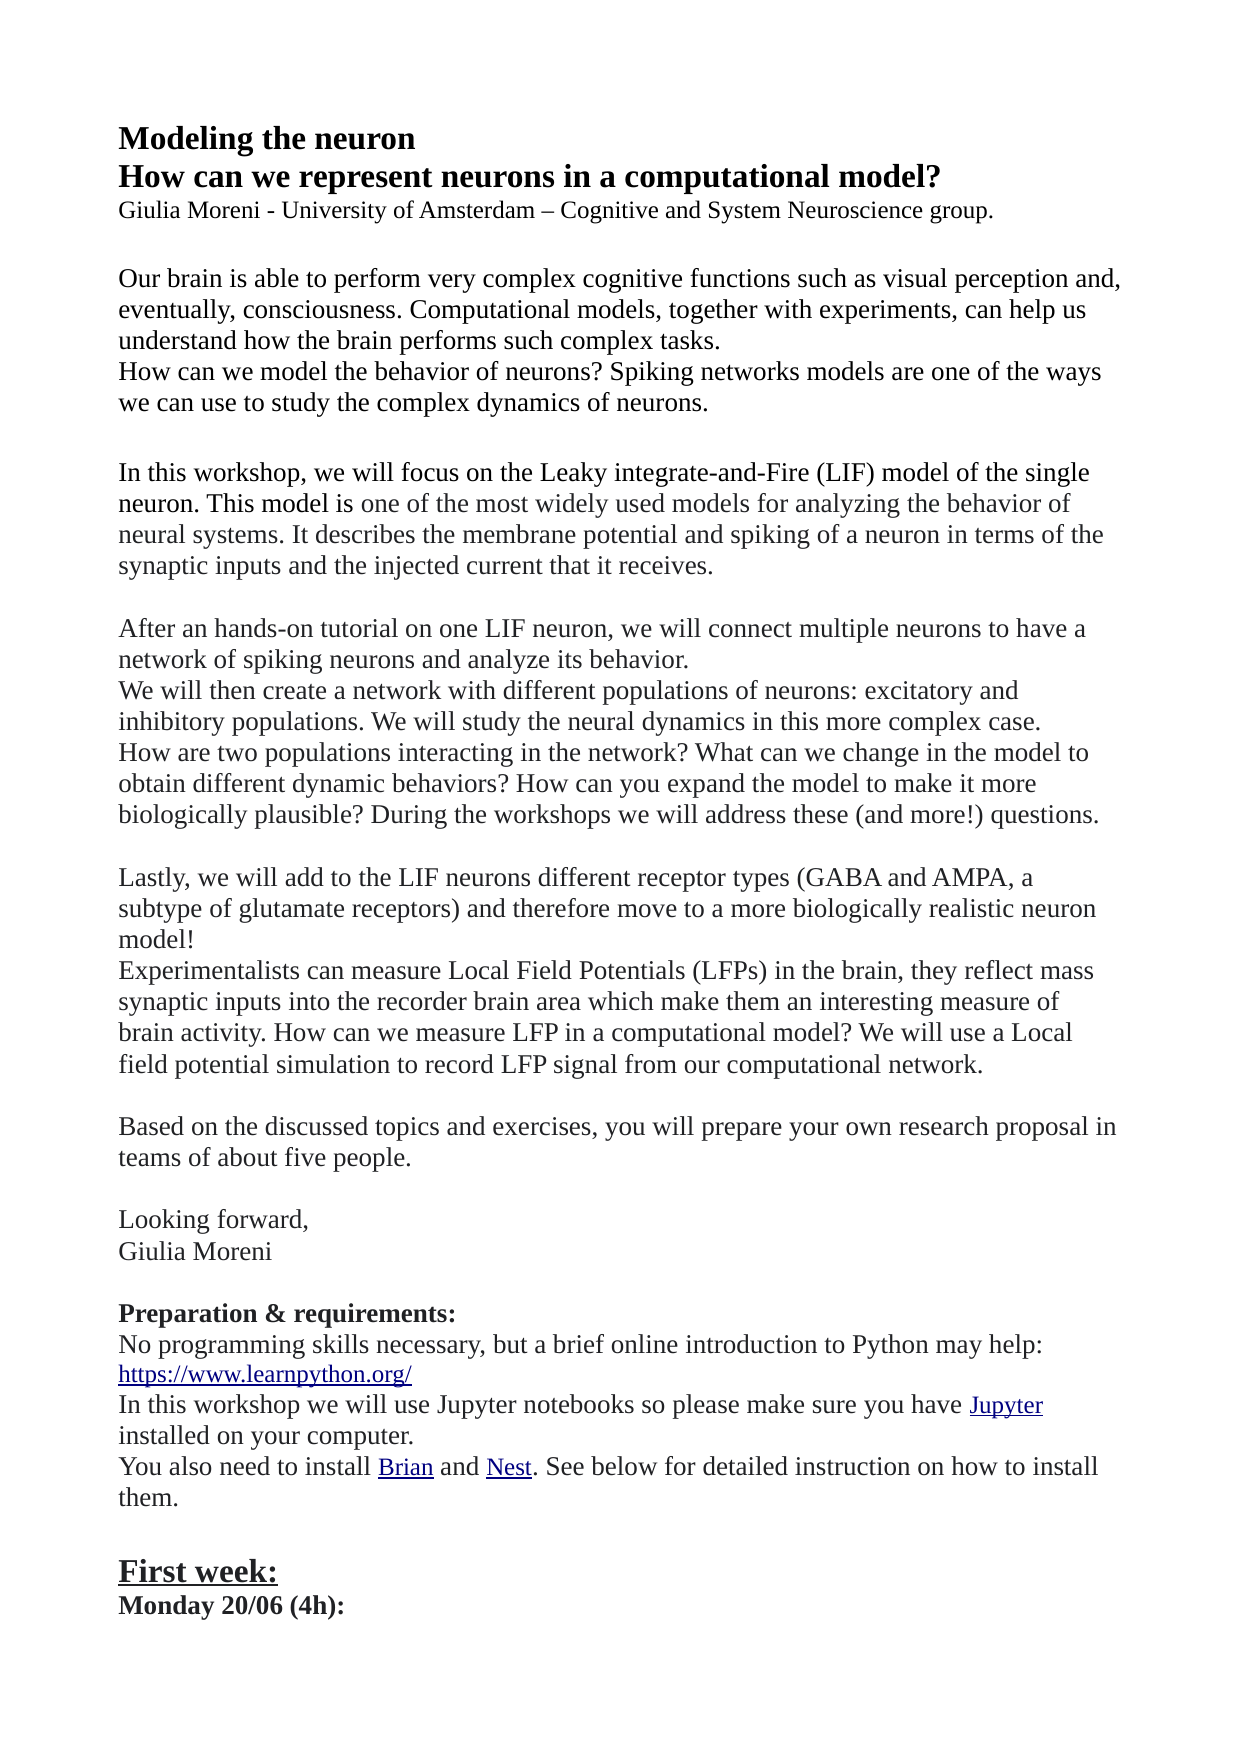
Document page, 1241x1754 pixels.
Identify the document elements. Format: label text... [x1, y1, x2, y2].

text Giulia Moreni - University of Amsterdam – Cognitive and System Neuroscience group. [118, 195, 1122, 223]
text Monday 20/06 (4h): [118, 1589, 1122, 1620]
text How are two populations interacting in the network? What can we change in the model to obtain different dynamic behaviors? How can you expand the model to make it more biologically plausible? During the workshops we will address these (and more!) questions. [118, 736, 1122, 830]
text After an hands-on tutorial on one LIF neuron, we will connect multiple neurons to have a network of spiking neurons and analyze its behavior. [118, 612, 1122, 674]
text How can we model the behavior of neurons? Spiking networks models are one of the ways we can use to study the complex dynamics of neurons. [118, 355, 1122, 418]
text Experimentalists can measure Local Field Potentials (LFPs) in the brain, they reflect mass synaptic inputs into the recorder brain area which make them an interesting measure of brain activity. How can we measure LFP in a computational model? We will use a Local field potential simulation to record LFP signal from our computational network. [118, 954, 1122, 1079]
text In this workshop we will use Jupyter notebooks so please make sure you have Jupyter installed on your computer. [118, 1388, 1122, 1450]
text First week: [118, 1551, 1122, 1589]
text Based on the discussed topics and exercises, you will prepare your own research proposal in teams of about five people. [118, 1110, 1122, 1172]
text You also need to install Brian and Nest. See below for detailed instruction on how to install them. [118, 1450, 1122, 1512]
text Modeling the neuron [118, 118, 1122, 156]
text Lastly, we will add to the LIF neurons different receptor types (GABA and AMPA, a subtype of glutamate receptors) and therefore move to a more biologically realistic neuron model! [118, 861, 1122, 954]
text We will then create a network with different populations of neurons: excitatory and inhibitory populations. We will study the neural dynamics in this more complex case. [118, 674, 1122, 736]
text Looking forward, Giulia Moreni [118, 1172, 1122, 1266]
text No programming skills necessary, but a brief online introduction to Python may help: https://www.learnpython.org/ [118, 1328, 1122, 1388]
text How can we represent neurons in a computational model? [118, 156, 1122, 195]
text Preparation & requirements: [118, 1266, 1122, 1328]
text In this workshop, we will focus on the Leaky integrate-and-Fire (LIF) model of the single neuron. This model is one of the most widely used models for analyzing the behavior of neural systems. It describes the membrane potential and spiking of a neuron in terms of the synaptic inputs and the injected current that it receives. [118, 456, 1122, 581]
text Our brain is able to perform very complex cognitive functions such as visual perception and, eventually, consciousness. Computational models, together with experiments, can help us understand how the brain performs such complex tasks. [118, 262, 1122, 355]
